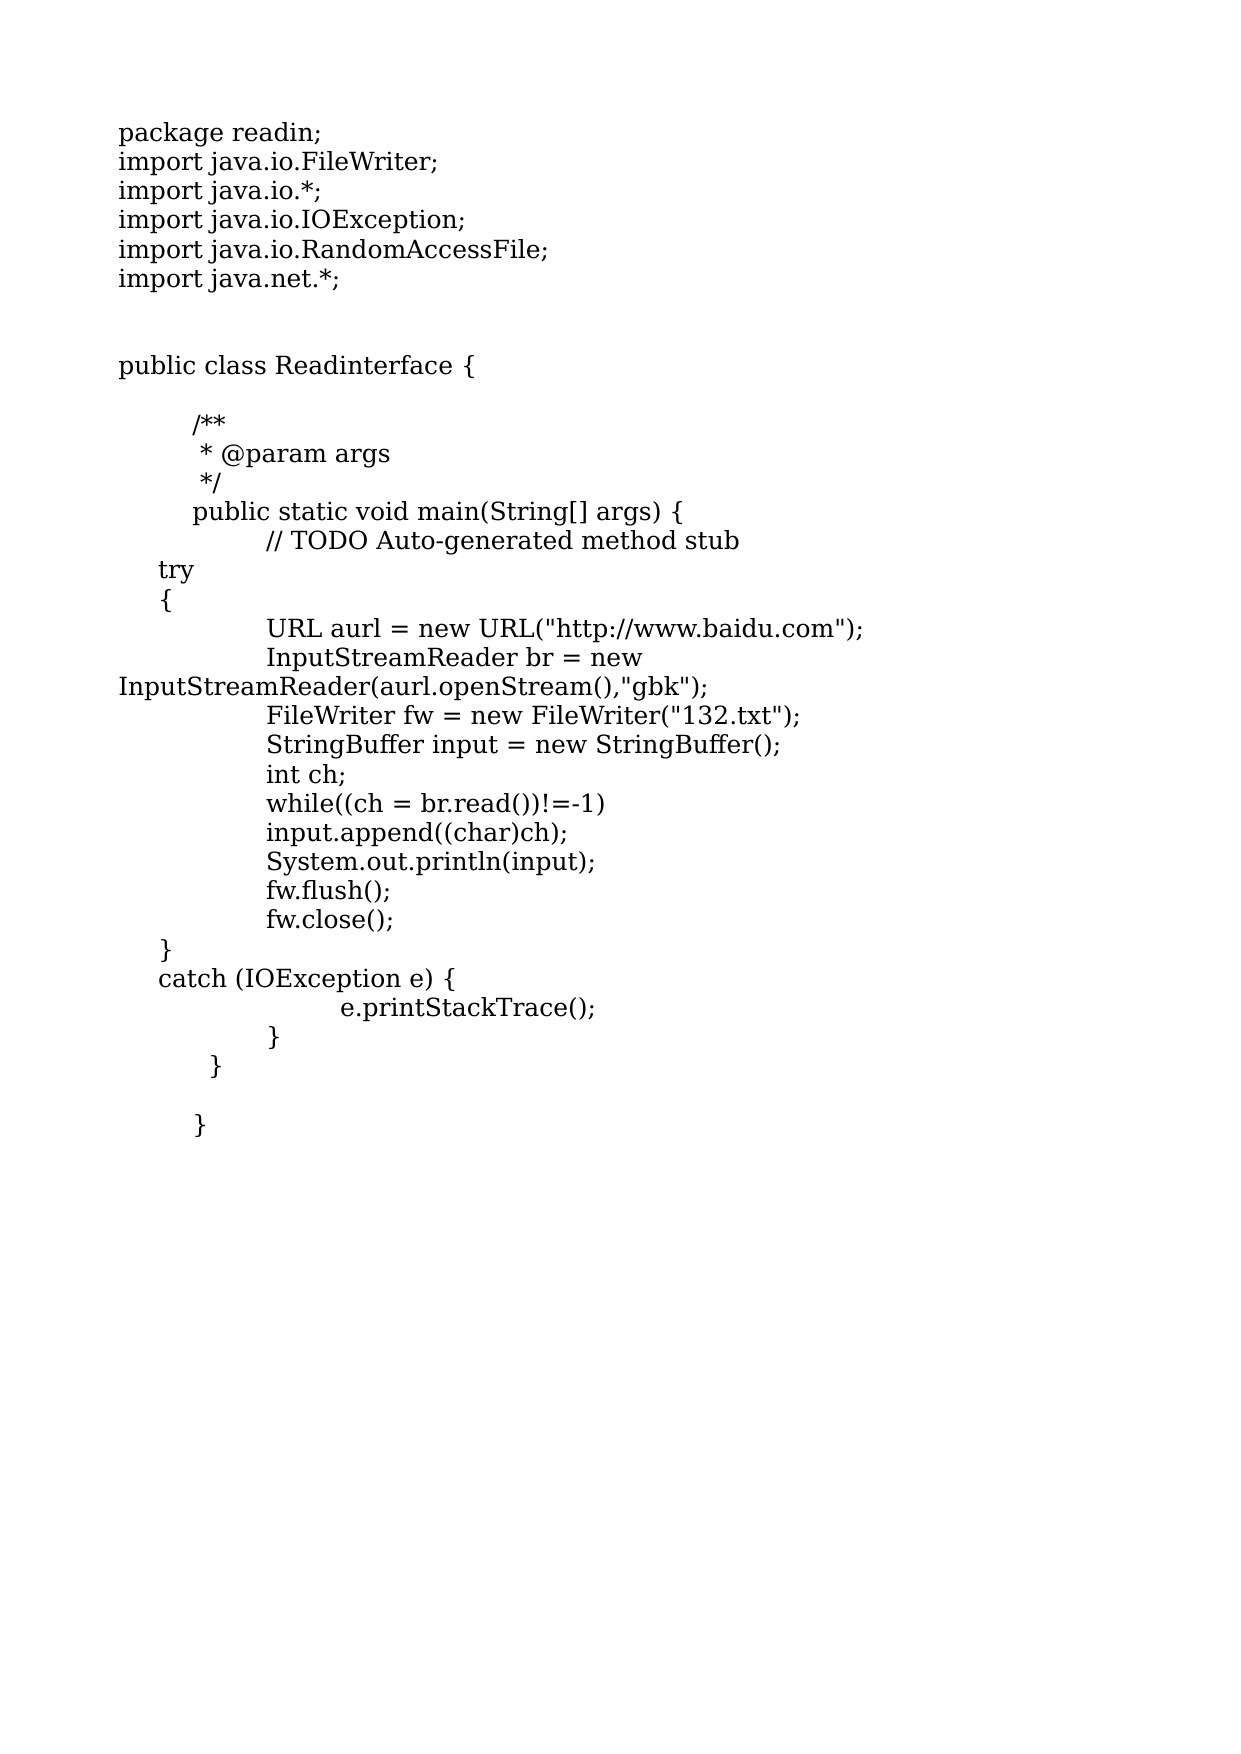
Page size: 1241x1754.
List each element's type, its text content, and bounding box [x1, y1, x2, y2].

text import java.io.FileWriter; [118, 147, 1122, 176]
text } [118, 1022, 1122, 1051]
text } [118, 1110, 1122, 1139]
text */ [118, 468, 1122, 497]
text while((ch = br.read())!=-1) [118, 789, 1122, 818]
text package readin; [118, 118, 1122, 147]
text fw.close(); [118, 906, 1122, 935]
text int ch; [118, 760, 1122, 789]
text import java.net.*; [118, 264, 1122, 293]
text public static void main(String[] args) { [118, 497, 1122, 526]
text catch (IOException e) { [118, 964, 1122, 993]
text import java.io.RandomAccessFile; [118, 235, 1122, 264]
text } [118, 1051, 1122, 1081]
text { [118, 585, 1122, 614]
text } [118, 935, 1122, 964]
text // TODO Auto-generated method stub [118, 526, 1122, 556]
text import java.io.*; [118, 176, 1122, 206]
text try [118, 556, 1122, 585]
text /** [118, 410, 1122, 439]
text URL aurl = new URL("http://www.baidu.com"); [118, 614, 1122, 643]
text import java.io.IOException; [118, 206, 1122, 235]
text fw.flush(); [118, 876, 1122, 906]
text public class Readinterface { [118, 351, 1122, 381]
text e.printStackTrace(); [118, 993, 1122, 1022]
text System.out.println(input); [118, 847, 1122, 876]
text StringBuffer input = new StringBuffer(); [118, 731, 1122, 760]
text InputStreamReader br = new InputStreamReader(aurl.openStream(),"gbk"); [118, 643, 1122, 701]
text FileWriter fw = new FileWriter("132.txt"); [118, 701, 1122, 731]
text * @param args [118, 439, 1122, 468]
text input.append((char)ch); [118, 818, 1122, 847]
